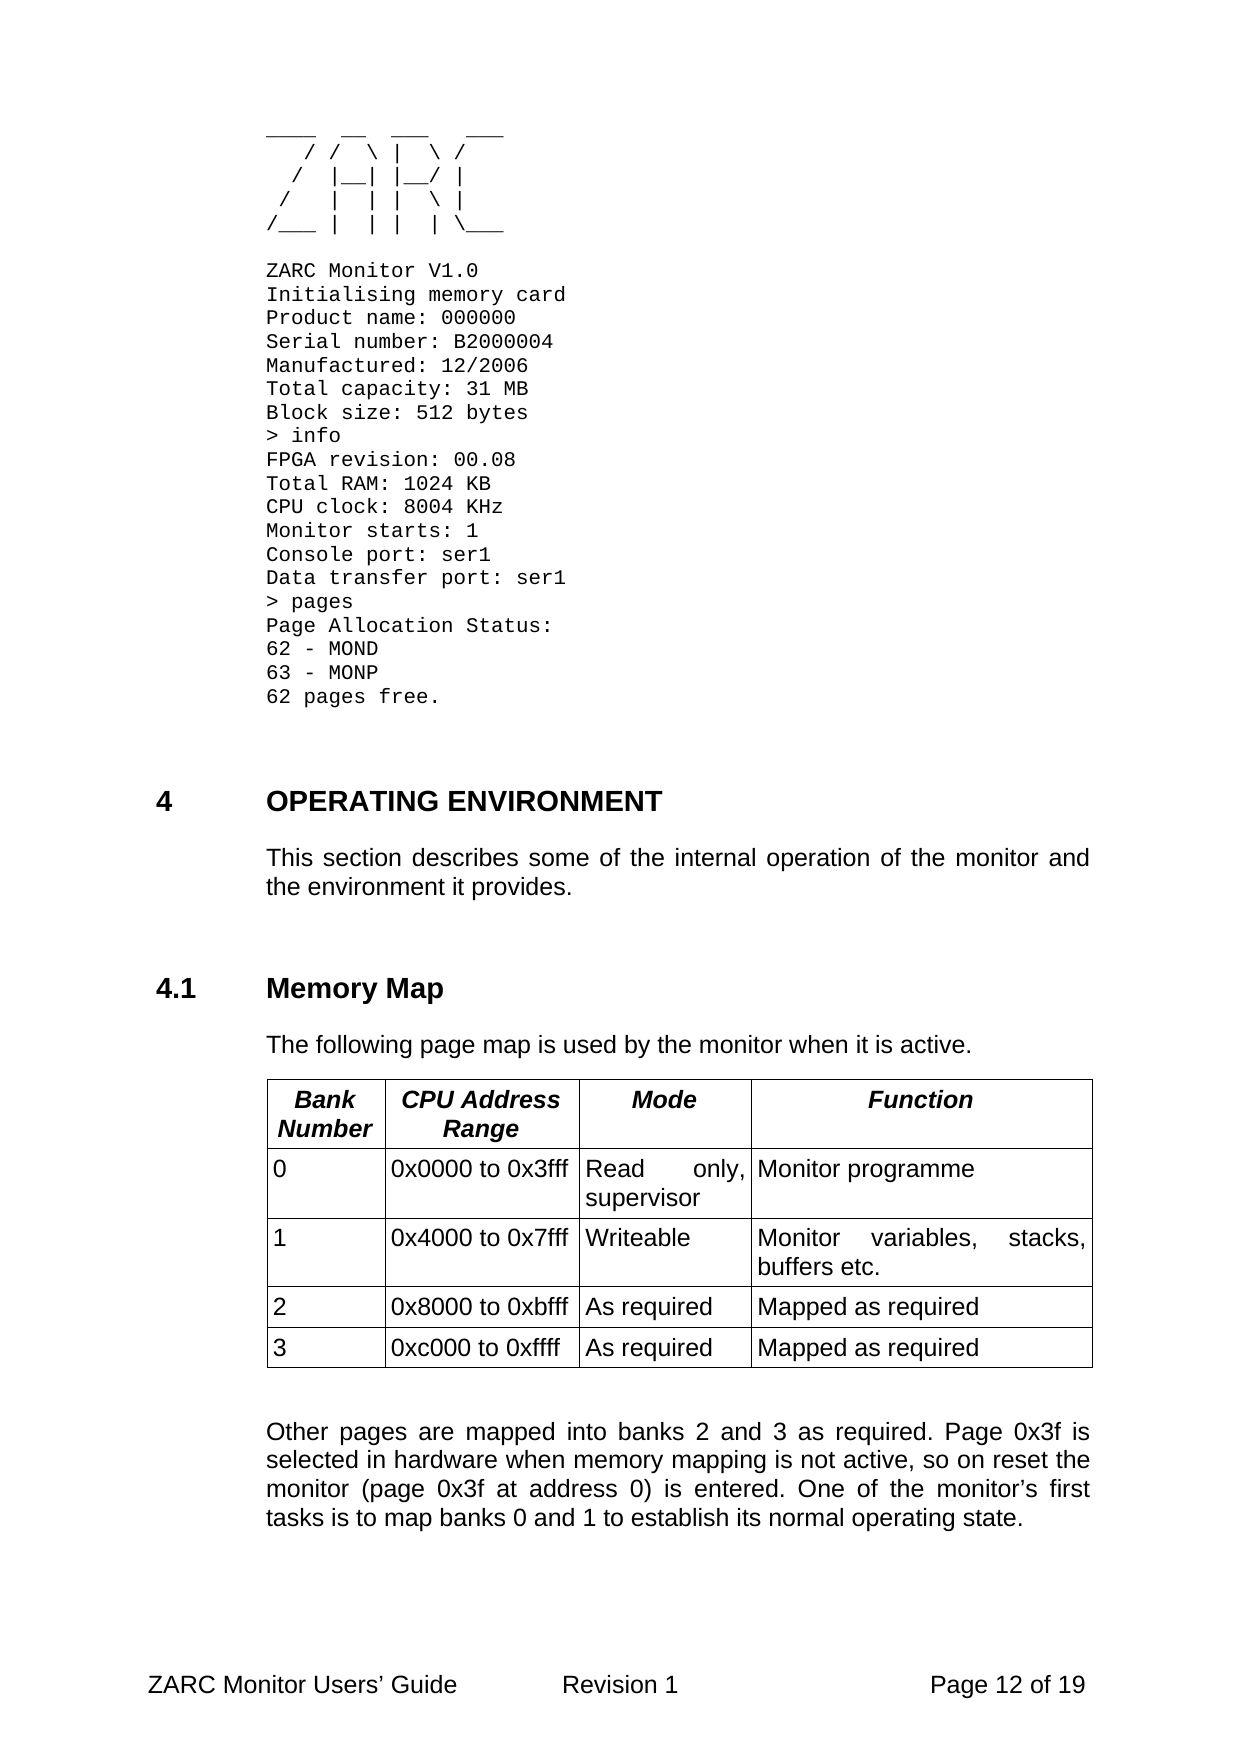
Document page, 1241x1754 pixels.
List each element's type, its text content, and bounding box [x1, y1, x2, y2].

table_header Bank Number [268, 1080, 385, 1148]
text FPGA revision: 00.08 [266, 449, 1092, 473]
table_cell Mapped as required [752, 1328, 1092, 1367]
text Initialising memory card [266, 284, 1092, 307]
table_cell 1 [268, 1219, 385, 1286]
table_cell Mapped as required [752, 1287, 1092, 1327]
text / / \ | \ / [266, 142, 1092, 165]
text The following page map is used by the monitor when it is active. [266, 1030, 1092, 1058]
table_cell 0x8000 to 0xbfff [386, 1287, 579, 1327]
text Monitor starts: 1 [266, 520, 1092, 544]
text ZARC Monitor V1.0 [266, 260, 1092, 284]
subtitle Memory Map [148, 971, 1092, 1005]
text Data transfer port: ser1 [266, 567, 1092, 591]
table_cell Monitor variables, stacks, buffers etc. [752, 1219, 1092, 1286]
text Block size: 512 bytes [266, 402, 1092, 426]
text 62 pages free. [266, 686, 1092, 709]
text CPU clock: 8004 KHz [266, 496, 1092, 520]
text > pages [266, 591, 1092, 615]
text / | | | \ | [266, 189, 1092, 213]
text Total capacity: 31 MB [266, 378, 1092, 402]
text Manufactured: 12/2006 [266, 354, 1092, 378]
subtitle Operating Environment [148, 784, 1092, 818]
table_cell Writeable [580, 1219, 751, 1286]
text / |__| |__/ | [266, 165, 1092, 189]
table_cell As required [580, 1328, 751, 1367]
text Total RAM: 1024 KB [266, 473, 1092, 496]
text Page Allocation Status: [266, 615, 1092, 638]
text > info [266, 426, 1092, 449]
text This section describes some of the internal operation of the monitor and the environment it provides. [266, 843, 1092, 900]
table_cell Read only, supervisor [580, 1149, 751, 1217]
table_cell 0xc000 to 0xffff [386, 1328, 579, 1367]
text Serial number: B2000004 [266, 331, 1092, 354]
table_cell 0 [268, 1149, 385, 1217]
table_cell 0x4000 to 0x7fff [386, 1219, 579, 1286]
table_cell Monitor programme [752, 1149, 1092, 1217]
text 63 - MONP [266, 662, 1092, 686]
table_cell 2 [268, 1287, 385, 1327]
table_cell As required [580, 1287, 751, 1327]
table_cell 0x0000 to 0x3fff [386, 1149, 579, 1217]
table_cell 3 [268, 1328, 385, 1367]
text Other pages are mapped into banks 2 and 3 as required. Page 0x3f is selected in hardware when memory mapping is not active, so on reset the monitor (page 0x3f at address 0) is entered. One of the monitor’s first tasks is to map banks 0 and 1 to establish its normal operating state. [266, 1417, 1092, 1532]
text Product name: 000000 [266, 307, 1092, 331]
text ____ __ ___ ___ [266, 118, 1092, 142]
table_header CPU Address Range [386, 1080, 579, 1148]
table_header Function [752, 1080, 1092, 1148]
text /___ | | | | \___ [266, 213, 1092, 236]
text 62 - MOND [266, 638, 1092, 662]
table_header Mode [580, 1080, 751, 1148]
text Console port: ser1 [266, 544, 1092, 567]
